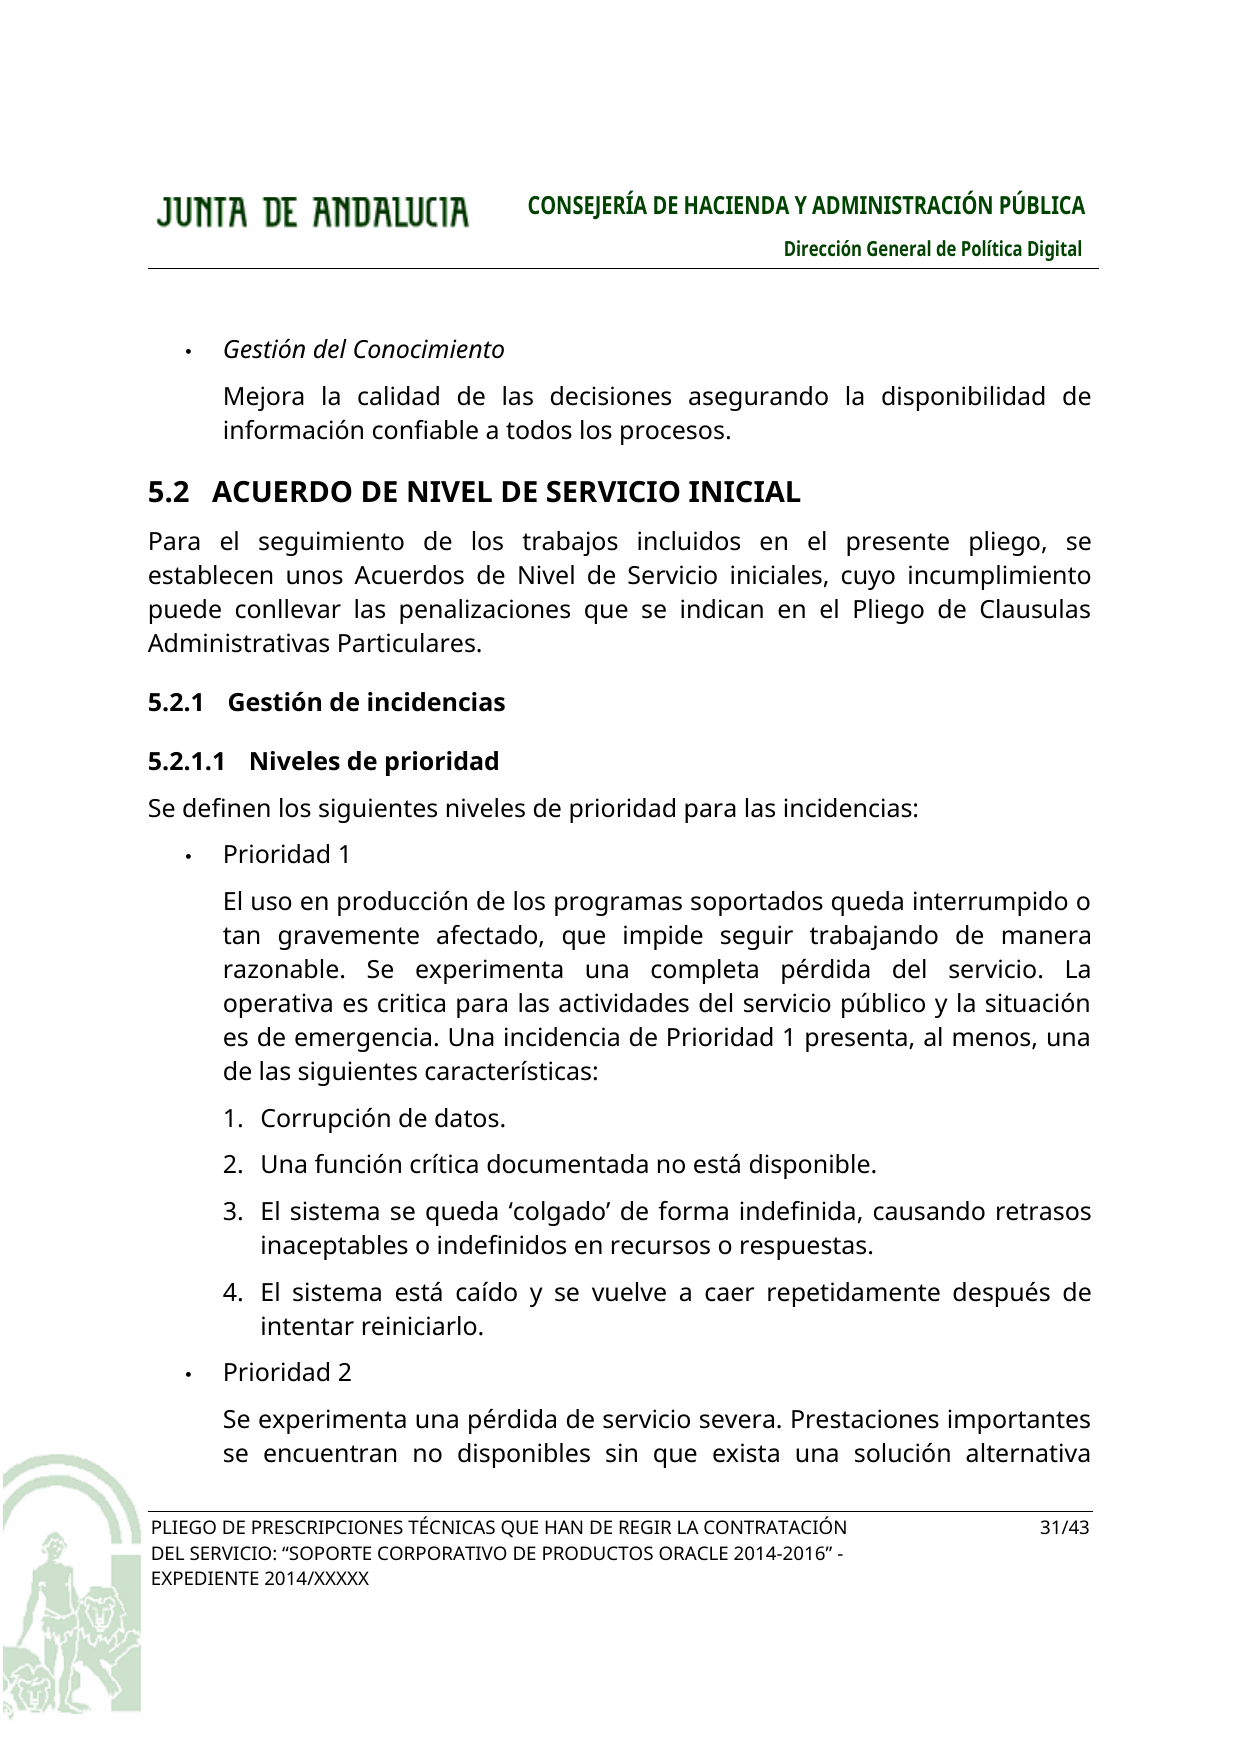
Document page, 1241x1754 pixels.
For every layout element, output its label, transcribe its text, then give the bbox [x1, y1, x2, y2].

list Corrupción de datos. [223, 1101, 1093, 1134]
list El sistema está caído y se vuelve a caer repetidamente después de intentar reiniciarlo. [223, 1274, 1093, 1342]
picture [2, 1454, 144, 1722]
subtitle Gestión de incidencias [148, 685, 1093, 719]
text Para el seguimiento de los trabajos incluidos en el presente pliego, se establecen unos Acuerdos de Nivel de Servicio iniciales, cuyo incumplimiento puede conllevar las penalizaciones que se indican en el Pliego de Clausulas Administrativas Particulares. [148, 524, 1093, 660]
list Prioridad 1 [185, 837, 1093, 871]
list El uso en producción de los programas soportados queda interrumpido o tan gravemente afectado, que impide seguir trabajando de manera razonable. Se experimenta una completa pérdida del servicio. La operativa es critica para las actividades del servicio público y la situación es de emergencia. Una incidencia de Prioridad 1 presenta, al menos, una de las siguientes características: [185, 884, 1093, 1088]
list Gestión del Conocimiento [185, 332, 1093, 366]
list El sistema se queda ‘colgado’ de forma indefinida, causando retrasos inaceptables o indefinidos en recursos o respuestas. [223, 1194, 1093, 1262]
subtitle Niveles de prioridad [148, 744, 1093, 778]
subtitle ACUERDO DE NIVEL DE SERVICIO INICIAL [148, 471, 1093, 511]
list Se experimenta una pérdida de servicio severa. Prestaciones importantes se encuentran no disponibles sin que exista una solución alternativa [185, 1401, 1093, 1469]
picture [156, 197, 471, 229]
list Prioridad 2 [185, 1355, 1093, 1389]
list Una función crítica documentada no está disponible. [223, 1147, 1093, 1181]
list Mejora la calidad de las decisiones asegurando la disponibilidad de información confiable a todos los procesos. [185, 378, 1093, 446]
text Se definen los siguientes niveles de prioridad para las incidencias: [148, 791, 1093, 824]
